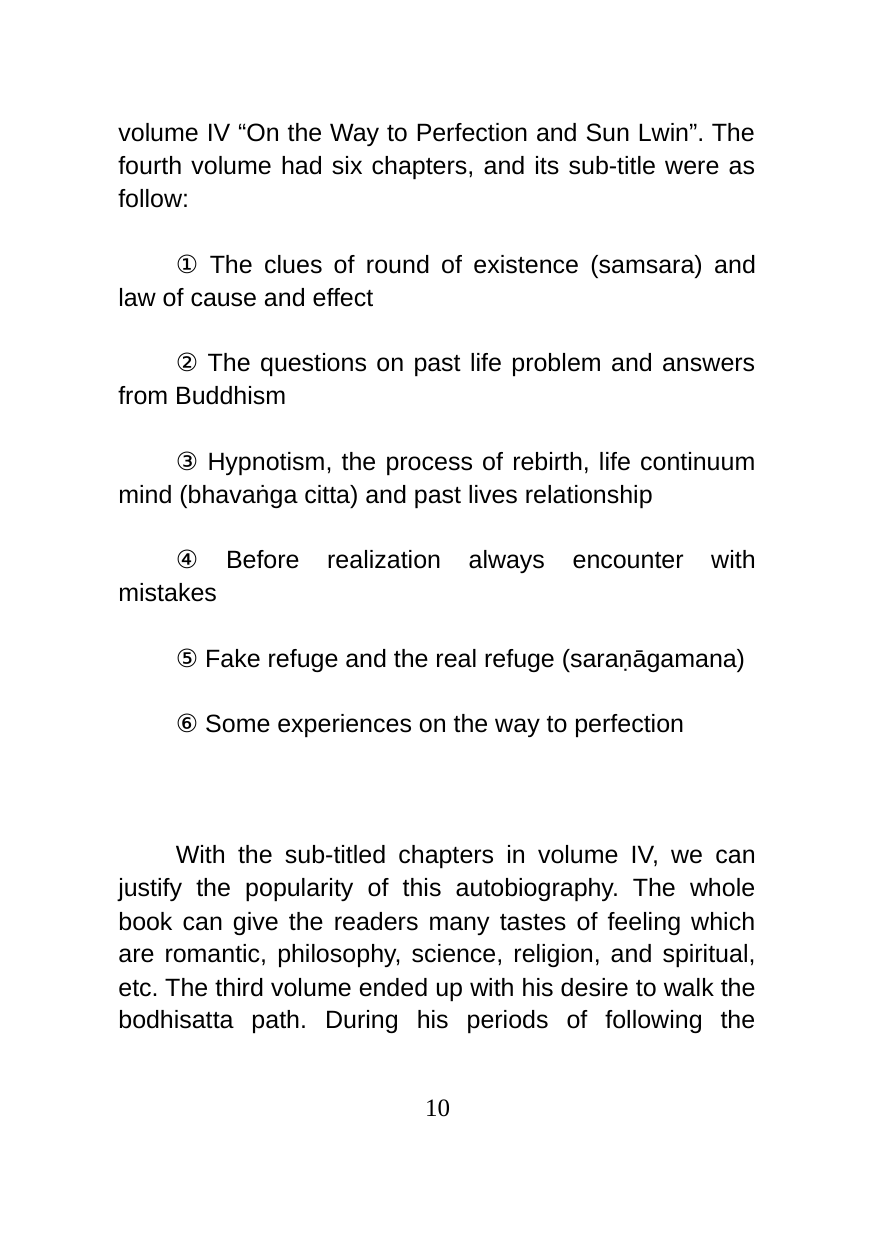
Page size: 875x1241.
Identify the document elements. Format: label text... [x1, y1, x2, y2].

text ⑤ Fake refuge and the real refuge (saraṇāgamana) [118, 644, 756, 673]
text volume IV “On the Way to Perfection and Sun Lwin”. The fourth volume had six chapters, and its sub-title were as follow: [118, 118, 756, 213]
text ⑥ Some experiences on the way to perfection [118, 709, 756, 738]
text ① The clues of round of existence (samsara) and law of cause and effect [118, 250, 756, 311]
text ④ Before realization always encounter with mistakes [118, 545, 756, 607]
text ③ Hypnotism, the process of rebirth, life continuum mind (bhavaṅga citta) and past lives relationship [118, 447, 756, 508]
text With the sub-titled chapters in volume IV, we can justify the popularity of this autobiography. The whole book can give the readers many tastes of feeling which are romantic, philosophy, science, religion, and spiritual, etc. The third volume ended up with his desire to walk the bodhisatta path. During his periods of following the [118, 840, 756, 1034]
text ② The questions on past life problem and answers from Buddhism [118, 348, 756, 410]
